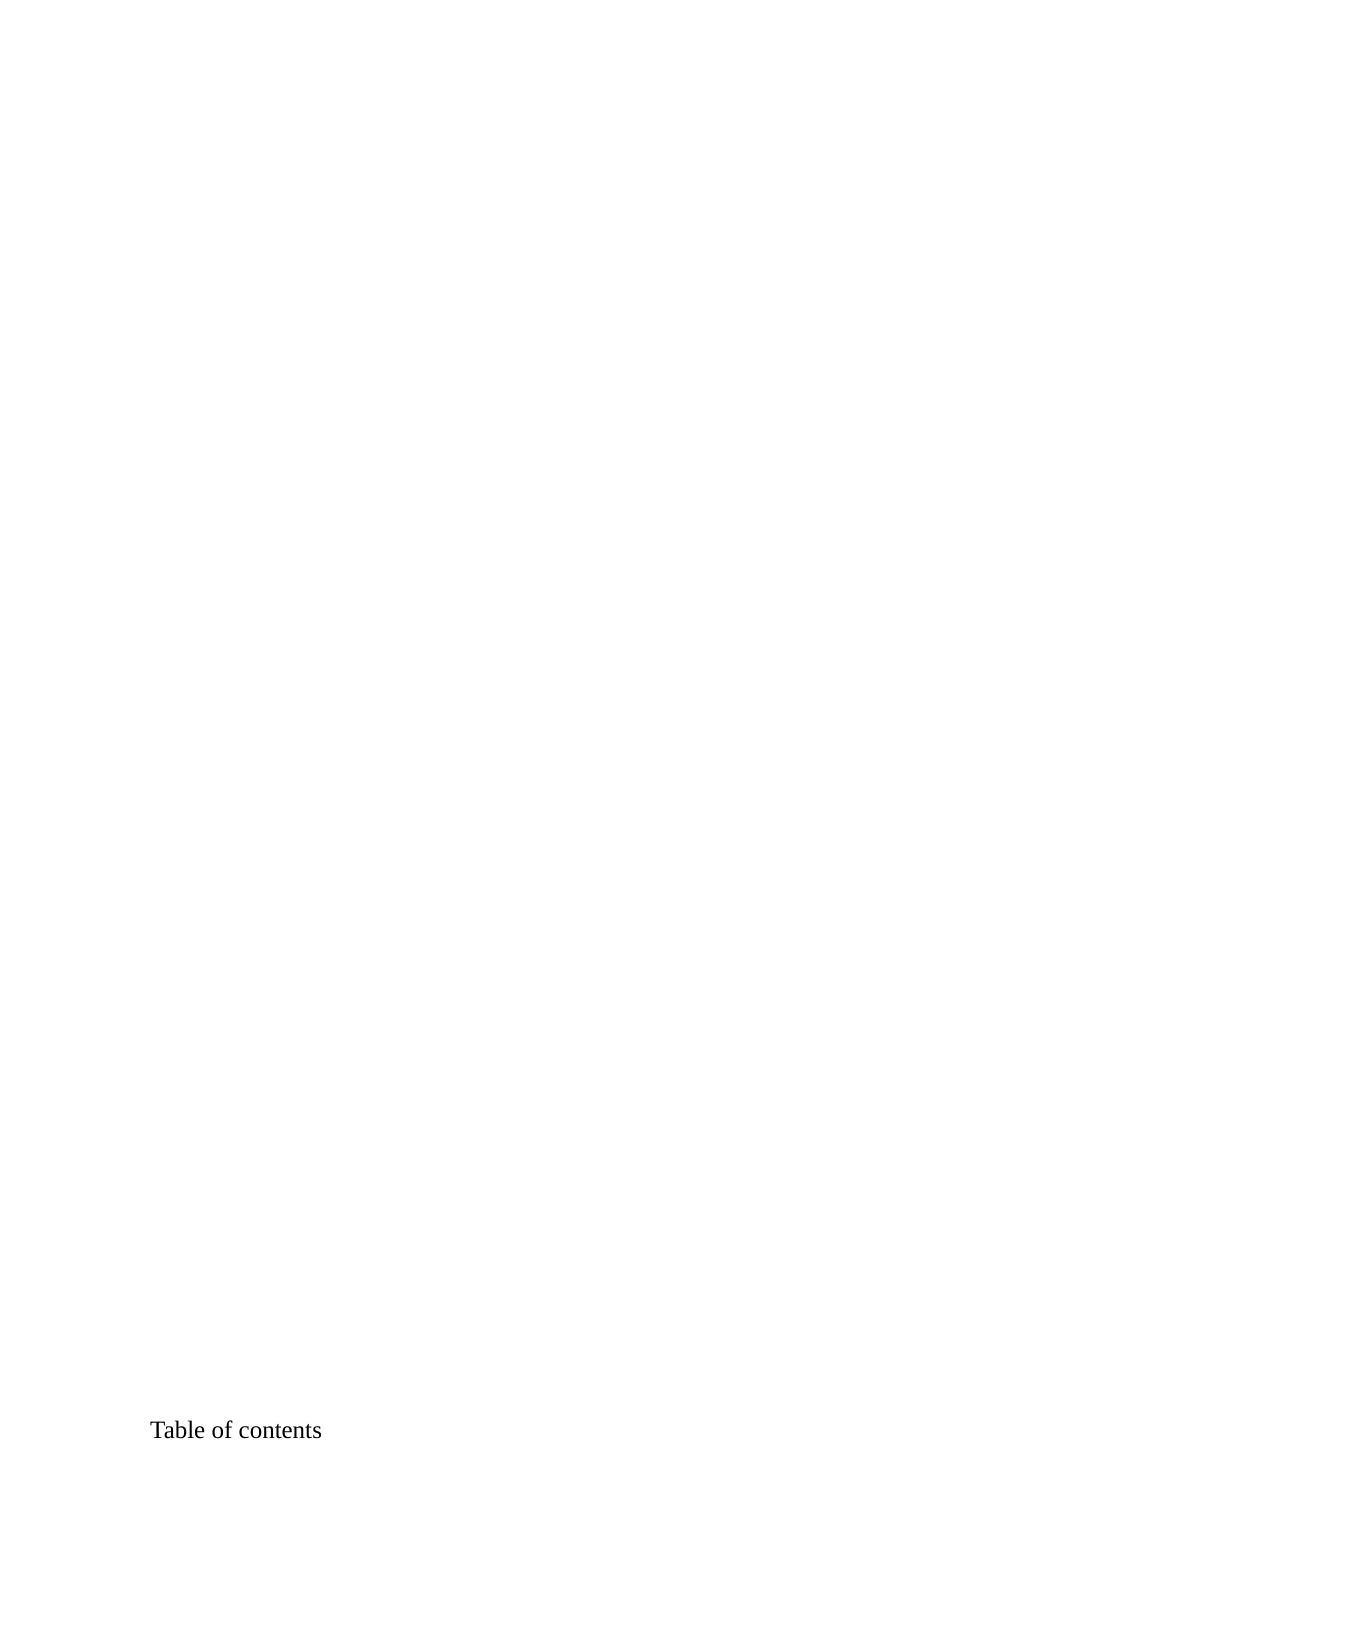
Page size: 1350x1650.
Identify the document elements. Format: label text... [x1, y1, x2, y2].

text Table of contents [150, 1415, 1200, 1444]
